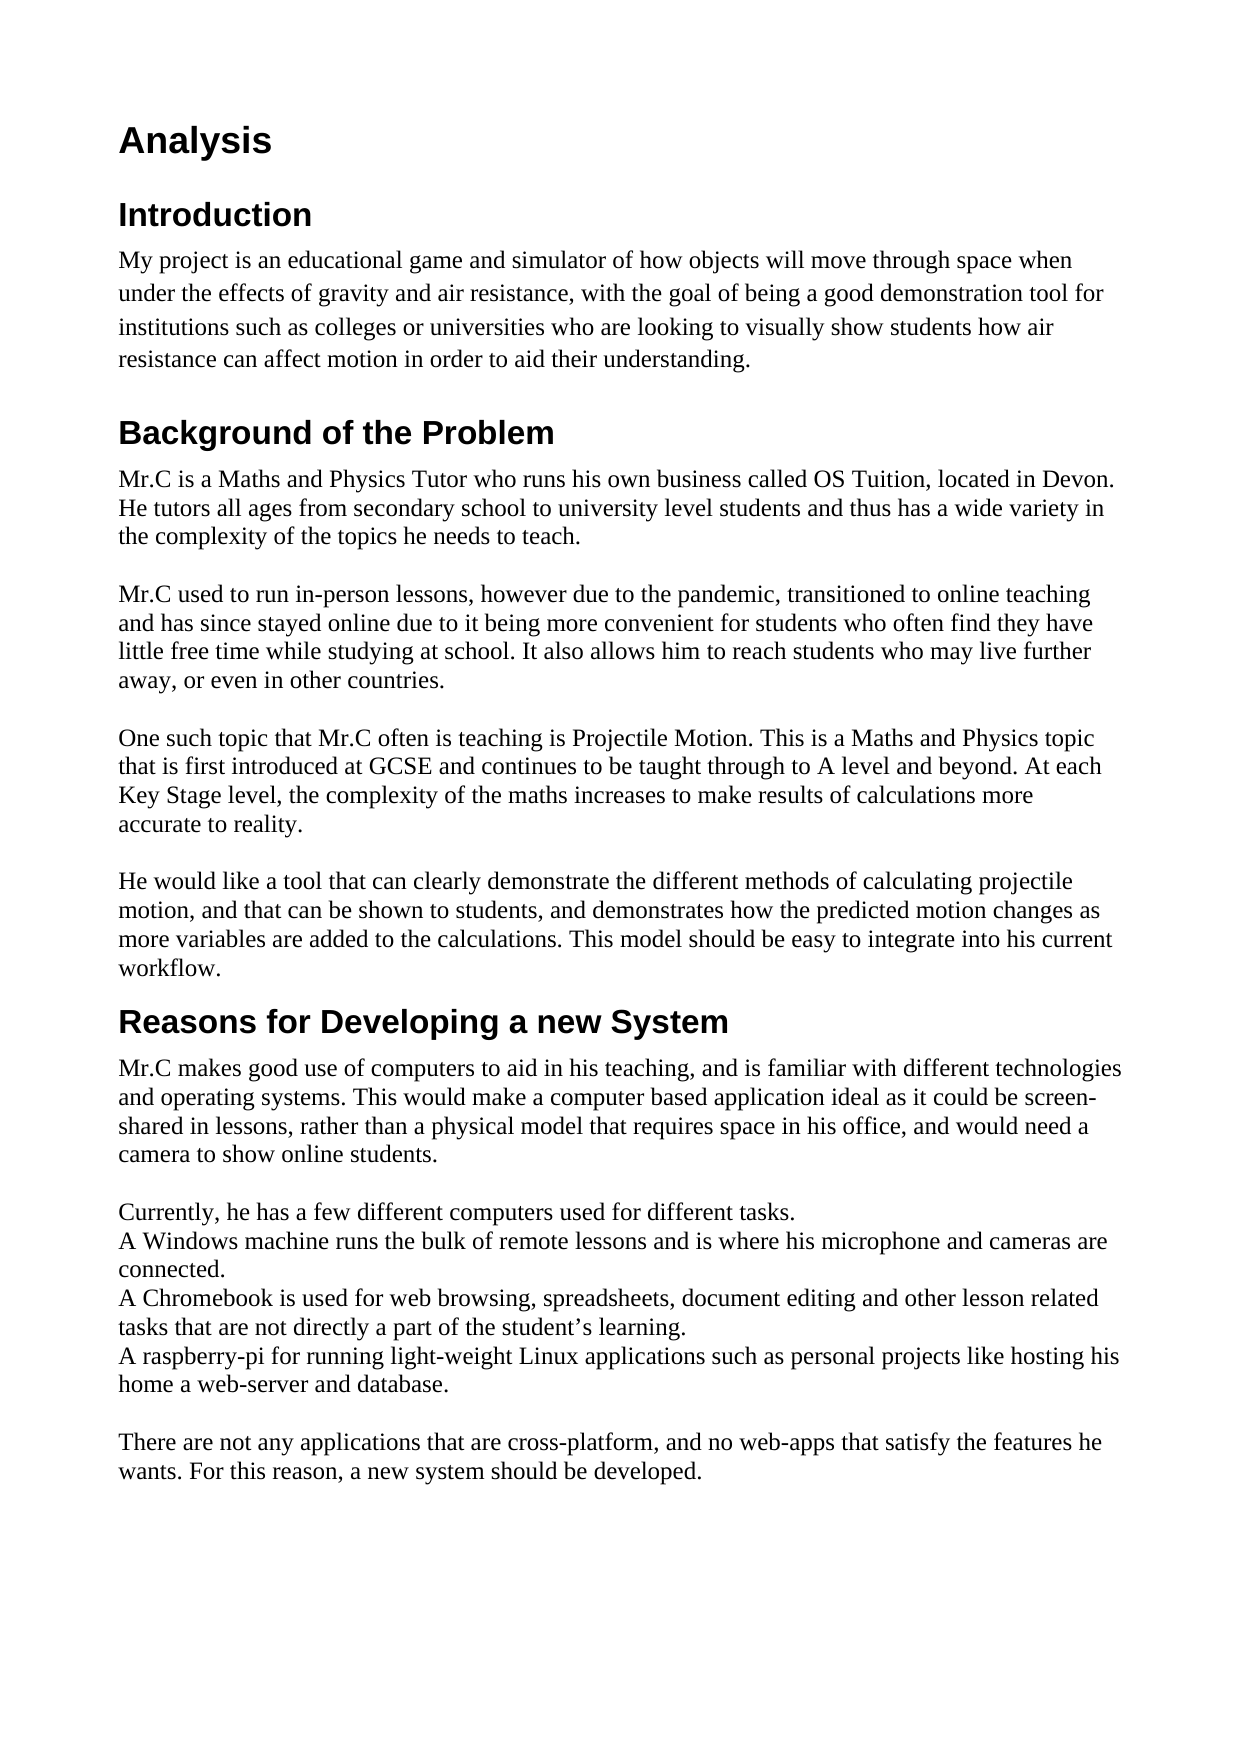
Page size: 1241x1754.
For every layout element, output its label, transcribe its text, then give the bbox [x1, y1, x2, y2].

subtitle Reasons for Developing a new System [118, 1002, 1122, 1041]
subtitle Background of the Problem [118, 413, 1122, 451]
text There are not any applications that are cross-platform, and no web-apps that satisfy the features he wants. For this reason, a new system should be developed. [118, 1427, 1122, 1484]
text One such topic that Mr.C often is teaching is Projectile Motion. This is a Maths and Physics topic that is first introduced at GCSE and continues to be taught through to A level and beyond. At each Key Stage level, the complexity of the maths increases to make results of calculations more accurate to reality. [118, 723, 1122, 838]
text A Chromebook is used for web browsing, spreadsheets, document editing and other lesson related tasks that are not directly a part of the student’s learning. [118, 1283, 1122, 1341]
text He would like a tool that can clearly demonstrate the different methods of calculating projectile motion, and that can be shown to students, and demonstrates how the predicted motion changes as more variables are added to the calculations. This model should be easy to integrate into his current workflow. [118, 866, 1122, 981]
text A raspberry-pi for running light-weight Linux applications such as personal projects like hosting his home a web-server and database. [118, 1341, 1122, 1398]
text Mr.C is a Maths and Physics Tutor who runs his own business called OS Tuition, located in Devon. He tutors all ages from secondary school to university level students and thus has a wide variety in the complexity of the topics he needs to teach. [118, 464, 1122, 550]
text Mr.C makes good use of computers to aid in his teaching, and is familiar with different technologies and operating systems. This would make a computer based application ideal as it could be screen-shared in lessons, rather than a physical model that requires space in his office, and would need a camera to show online students. [118, 1053, 1122, 1168]
subtitle Introduction [118, 194, 1122, 233]
text Currently, he has a few different computers used for different tasks. [118, 1197, 1122, 1226]
text A Windows machine runs the bulk of remote lessons and is where his microphone and cameras are connected. [118, 1226, 1122, 1283]
text My project is an educational game and simulator of how objects will move through space when under the effects of gravity and air resistance, with the goal of being a good demonstration tool for institutions such as colleges or universities who are looking to visually show students how air resistance can affect motion in order to aid their understanding. [118, 246, 1122, 373]
text Mr.C used to run in-person lessons, however due to the pandemic, transitioned to online teaching and has since stayed online due to it being more convenient for students who often find they have little free time while studying at school. It also allows him to reach students who may live further away, or even in other countries. [118, 579, 1122, 694]
subtitle Analysis [118, 118, 1122, 161]
